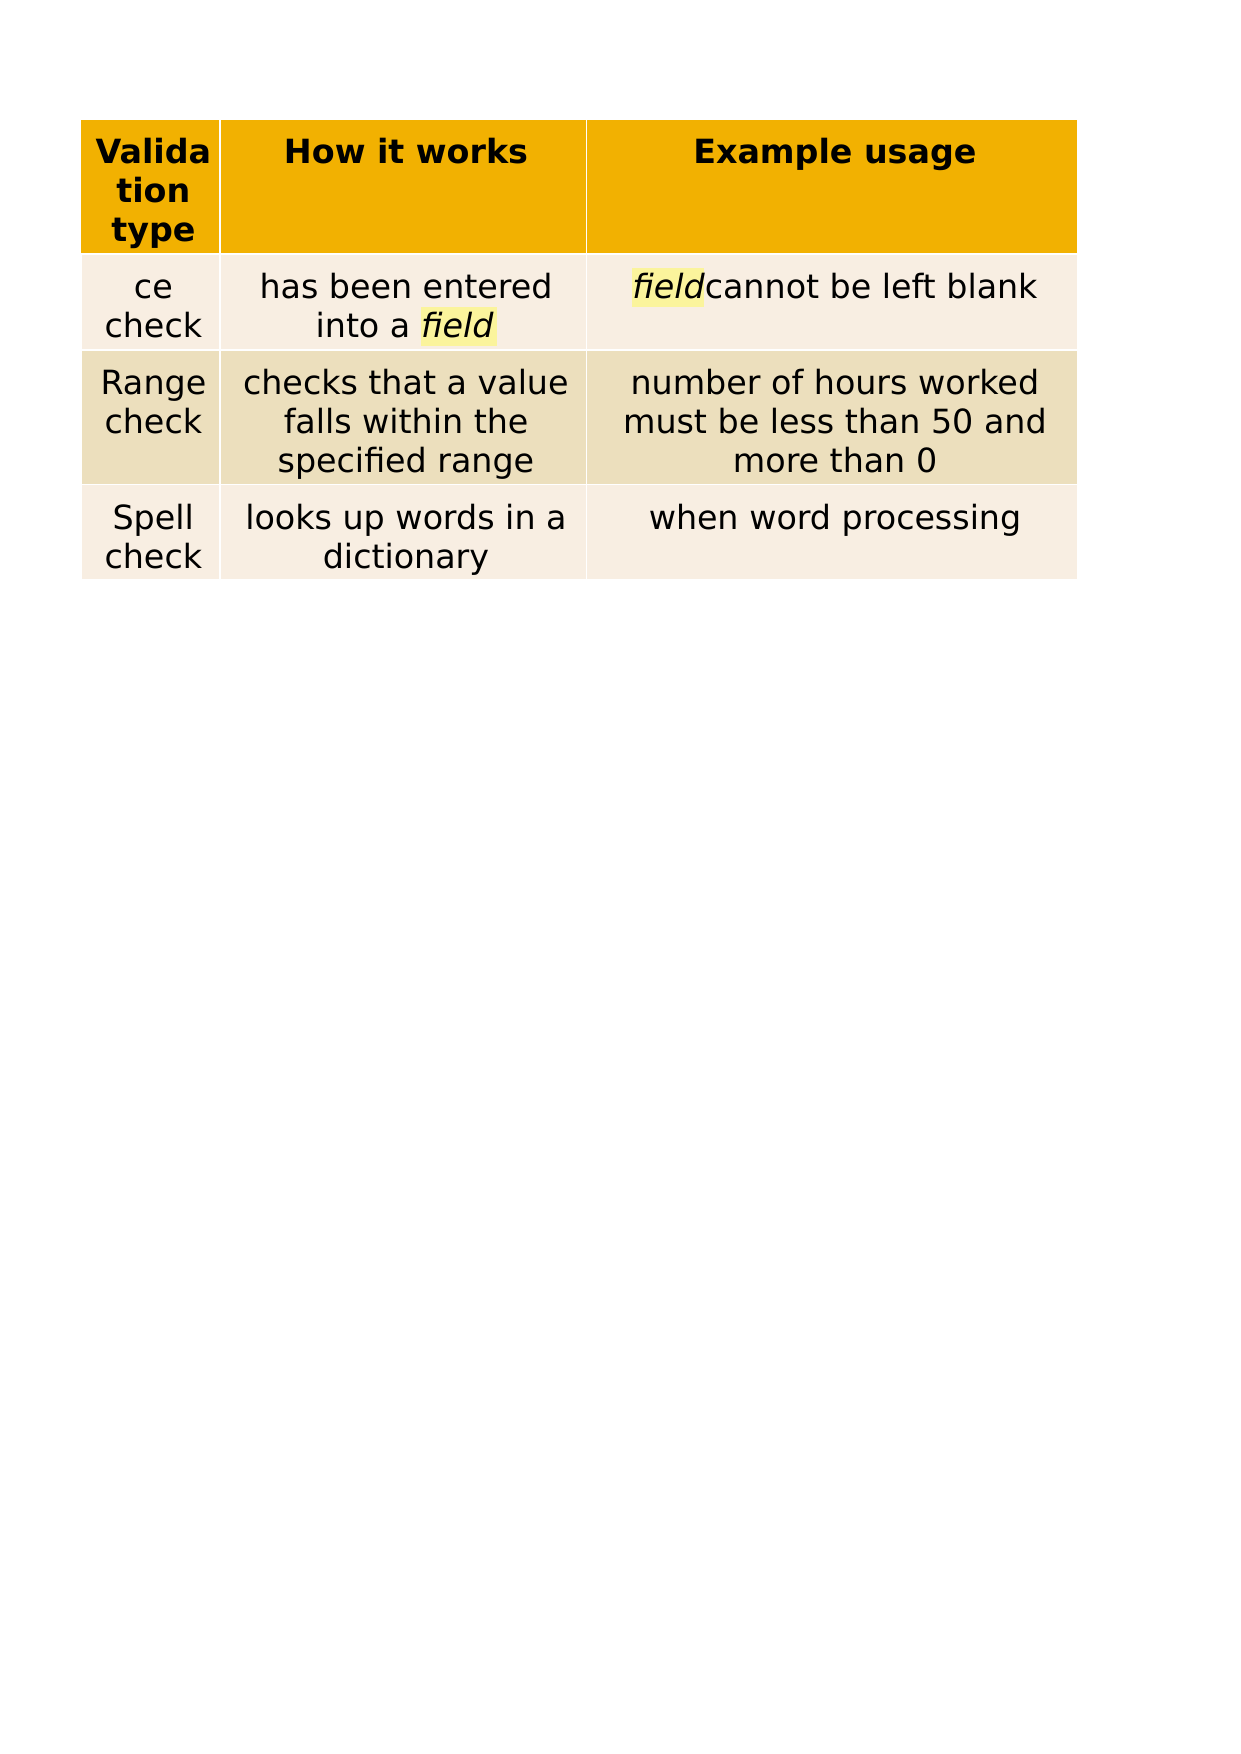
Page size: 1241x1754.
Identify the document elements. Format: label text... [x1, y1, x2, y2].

table_cell Range check [82, 351, 219, 484]
table_cell fieldcannot be left blank [587, 255, 1077, 349]
table_header Example usage [587, 120, 1077, 253]
table_header Validation type [81, 120, 219, 253]
table_cell Spell check [82, 485, 219, 579]
table_cell checks that a value falls within the specified range [221, 351, 586, 484]
table_cell ce check [82, 255, 219, 349]
table_cell has been entered into a field [221, 255, 586, 349]
table_header How it works [221, 120, 586, 253]
table_cell looks up words in a dictionary [221, 485, 586, 579]
table_cell when word processing [587, 485, 1077, 579]
table_cell number of hours worked must be less than 50 and more than 0 [587, 351, 1077, 484]
